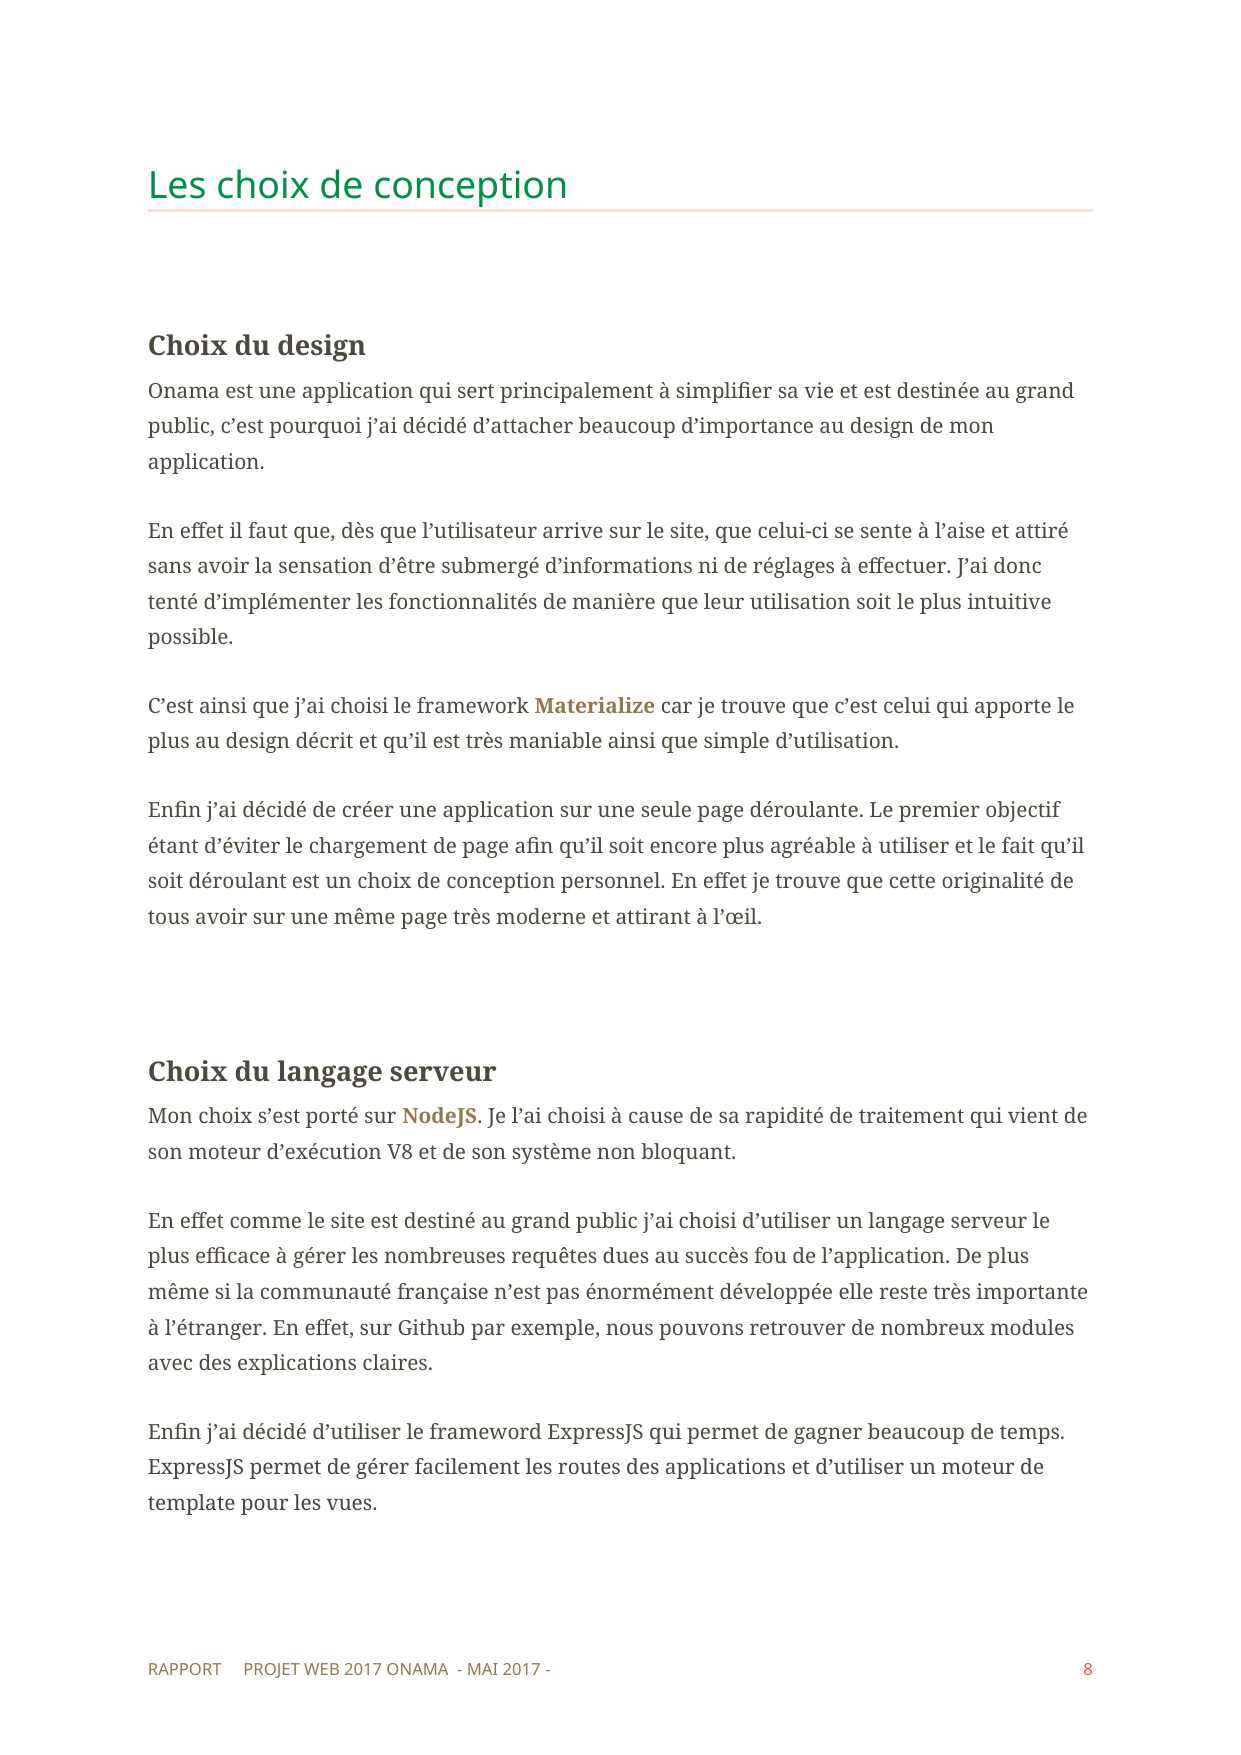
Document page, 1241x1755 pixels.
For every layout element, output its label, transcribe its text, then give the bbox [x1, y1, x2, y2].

text Onama est une application qui sert principalement à simplifier sa vie et est destinée au grand public, c’est pourquoi j’ai décidé d’attacher beaucoup d’importance au design de mon application. [148, 376, 1093, 475]
text Enfin j’ai décidé de créer une application sur une seule page déroulante. Le premier objectif étant d’éviter le chargement de page afin qu’il soit encore plus agréable à utiliser et le fait qu’il soit déroulant est un choix de conception personnel. En effet je trouve que cette originalité de tous avoir sur une même page très moderne et attirant à l’œil. [148, 796, 1093, 931]
text C’est ainsi que j’ai choisi le framework Materialize car je trouve que c’est celui qui apporte le plus au design décrit et qu’il est très maniable ainsi que simple d’utilisation. [148, 691, 1093, 755]
text Mon choix s’est porté sur NodeJS. Je l’ai choisi à cause de sa rapidité de traitement qui vient de son moteur d’exécution V8 et de son système non bloquant. [148, 1102, 1093, 1166]
text Enfin j’ai décidé d’utiliser le frameword ExpressJS qui permet de gagner beaucoup de temps. ExpressJS permet de gérer facilement les routes des applications et d’utiliser un moteur de template pour les vues. [148, 1417, 1093, 1516]
subtitle Choix du langage serveur [148, 1052, 1093, 1089]
subtitle Les choix de conception [148, 158, 1093, 209]
text En effet il faut que, dès que l’utilisateur arrive sur le site, que celui-ci se sente à l’aise et attiré sans avoir la sensation d’être submergé d’informations ni de réglages à effectuer. J’ai donc tenté d’implémenter les fonctionnalités de manière que leur utilisation soit le plus intuitive possible. [148, 516, 1093, 651]
subtitle Choix du design [148, 326, 1093, 363]
text En effet comme le site est destiné au grand public j’ai choisi d’utiliser un langage serveur le plus efficace à gérer les nombreuses requêtes dues au succès fou de l’application. De plus même si la communauté française n’est pas énormément développée elle reste très importante à l’étranger. En effet, sur Github par exemple, nous pouvons retrouver de nombreux modules avec des explications claires. [148, 1206, 1093, 1377]
